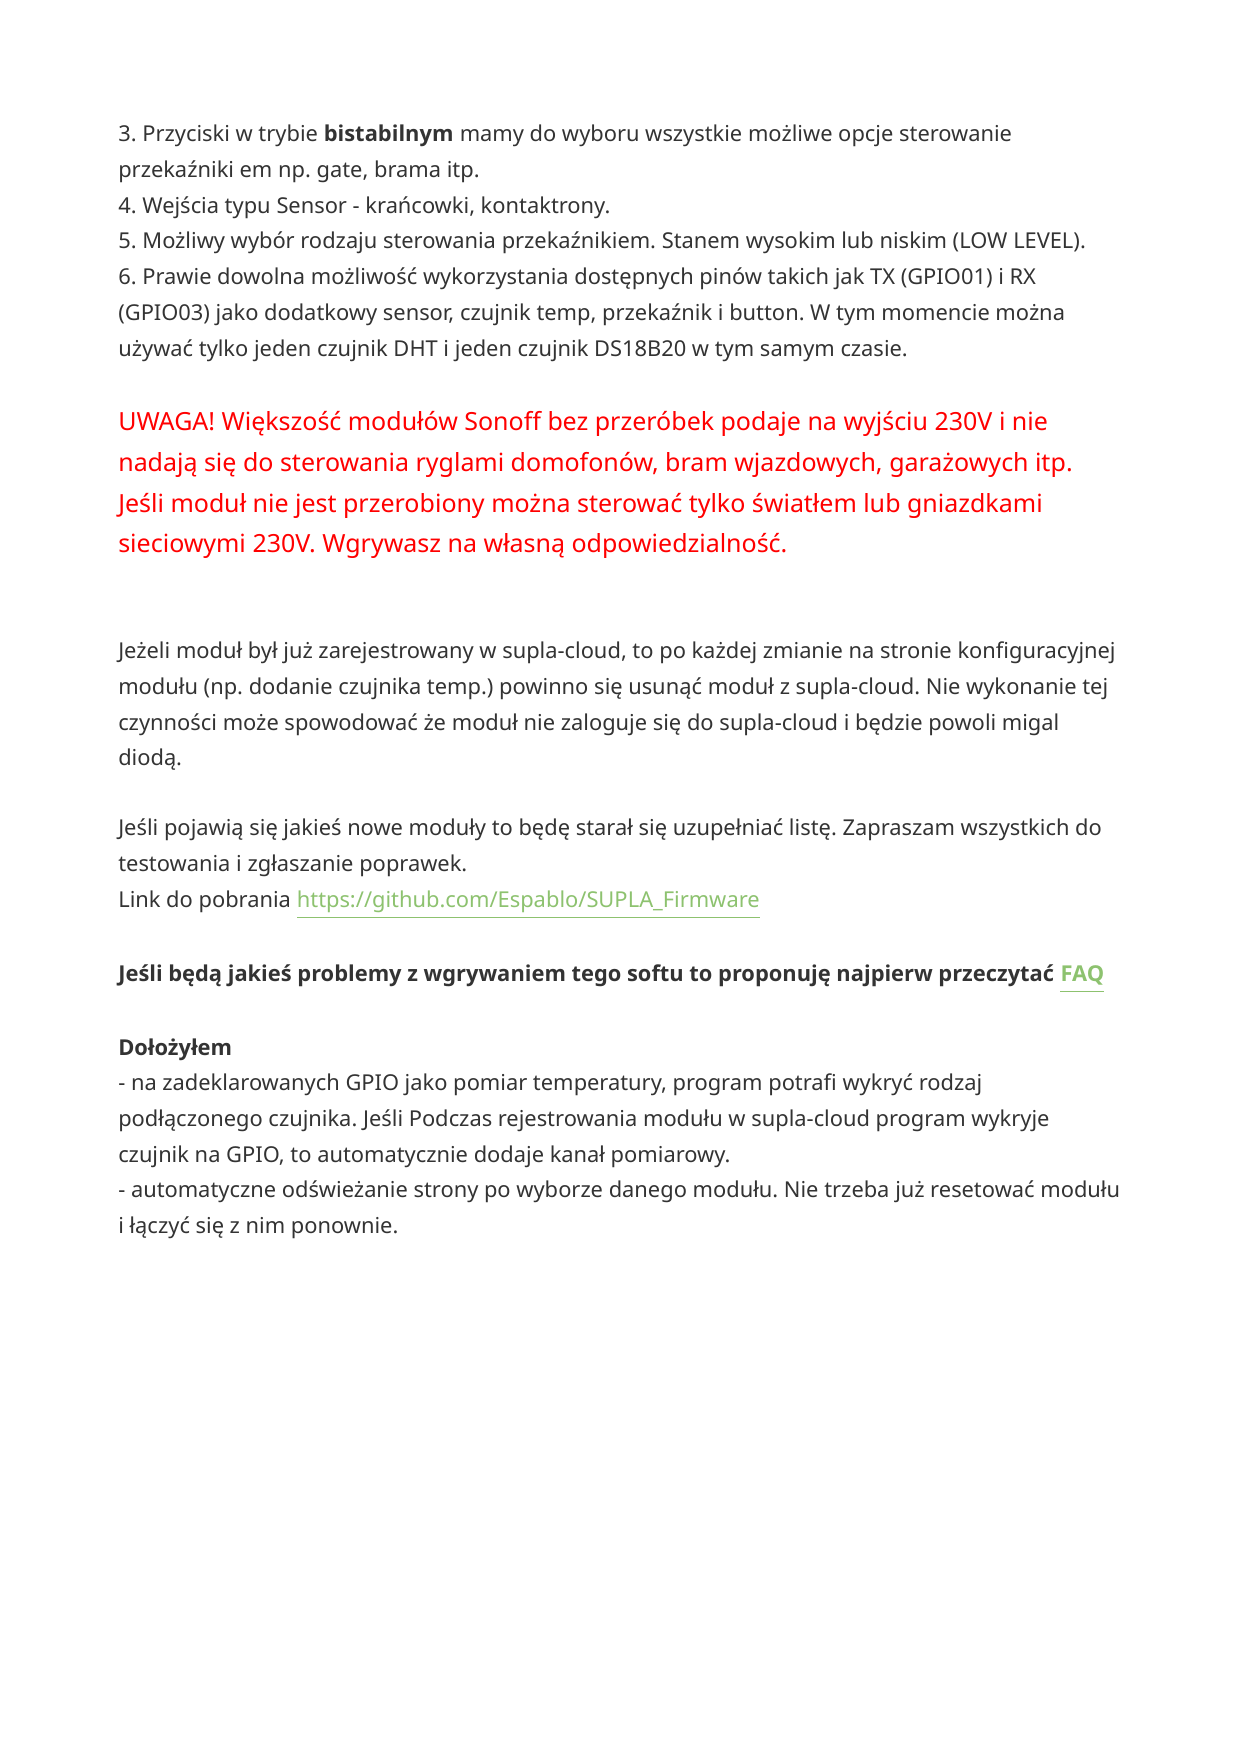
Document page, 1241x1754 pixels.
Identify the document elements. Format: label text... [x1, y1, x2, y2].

text 3. Przyciski w trybie bistabilnym mamy do wyboru wszystkie możliwe opcje sterowanie przekaźniki em np. gate, brama itp. 4. Wejścia typu Sensor - krańcowki, kontaktrony. 5. Możliwy wybór rodzaju sterowania przekaźnikiem. Stanem wysokim lub niskim (LOW LEVEL). 6. Prawie dowolna możliwość wykorzystania dostępnych pinów takich jak TX (GPIO01) i RX (GPIO03) jako dodatkowy sensor, czujnik temp, przekaźnik i button. W tym momencie można używać tylko jeden czujnik DHT i jeden czujnik DS18B20 w tym samym czasie. UWAGA! Większość modułów Sonoff bez przeróbek podaje na wyjściu 230V i nie nadają się do sterowania ryglami domofonów, bram wjazdowych, garażowych itp. Jeśli moduł nie jest przerobiony można sterować tylko światłem lub gniazdkami sieciowymi 230V. Wgrywasz na własną odpowiedzialność. Jeżeli moduł był już zarejestrowany w supla-cloud, to po każdej zmianie na stronie konfiguracyjnej modułu (np. dodanie czujnika temp.) powinno się usunąć moduł z supla-cloud. Nie wykonanie tej czynności może spowodować że moduł nie zaloguje się do supla-cloud i będzie powoli migal diodą. Jeśli pojawią się jakieś nowe moduły to będę starał się uzupełniać listę. Zapraszam wszystkich do testowania i zgłaszanie poprawek. Link do pobrania https://github.com/Espablo/SUPLA_Firmware Jeśli będą jakieś problemy z wgrywaniem tego softu to proponuję najpierw przeczytać FAQ Dołożyłem - na zadeklarowanych GPIO jako pomiar temperatury, program potrafi wykryć rodzaj podłączonego czujnika. Jeśli Podczas rejestrowania modułu w supla-cloud program wykryje czujnik na GPIO, to automatycznie dodaje kanał pomiarowy. - automatyczne odświeżanie strony po wyborze danego modułu. Nie trzeba już resetować modułu i łączyć się z nim ponownie. [118, 118, 1122, 1240]
